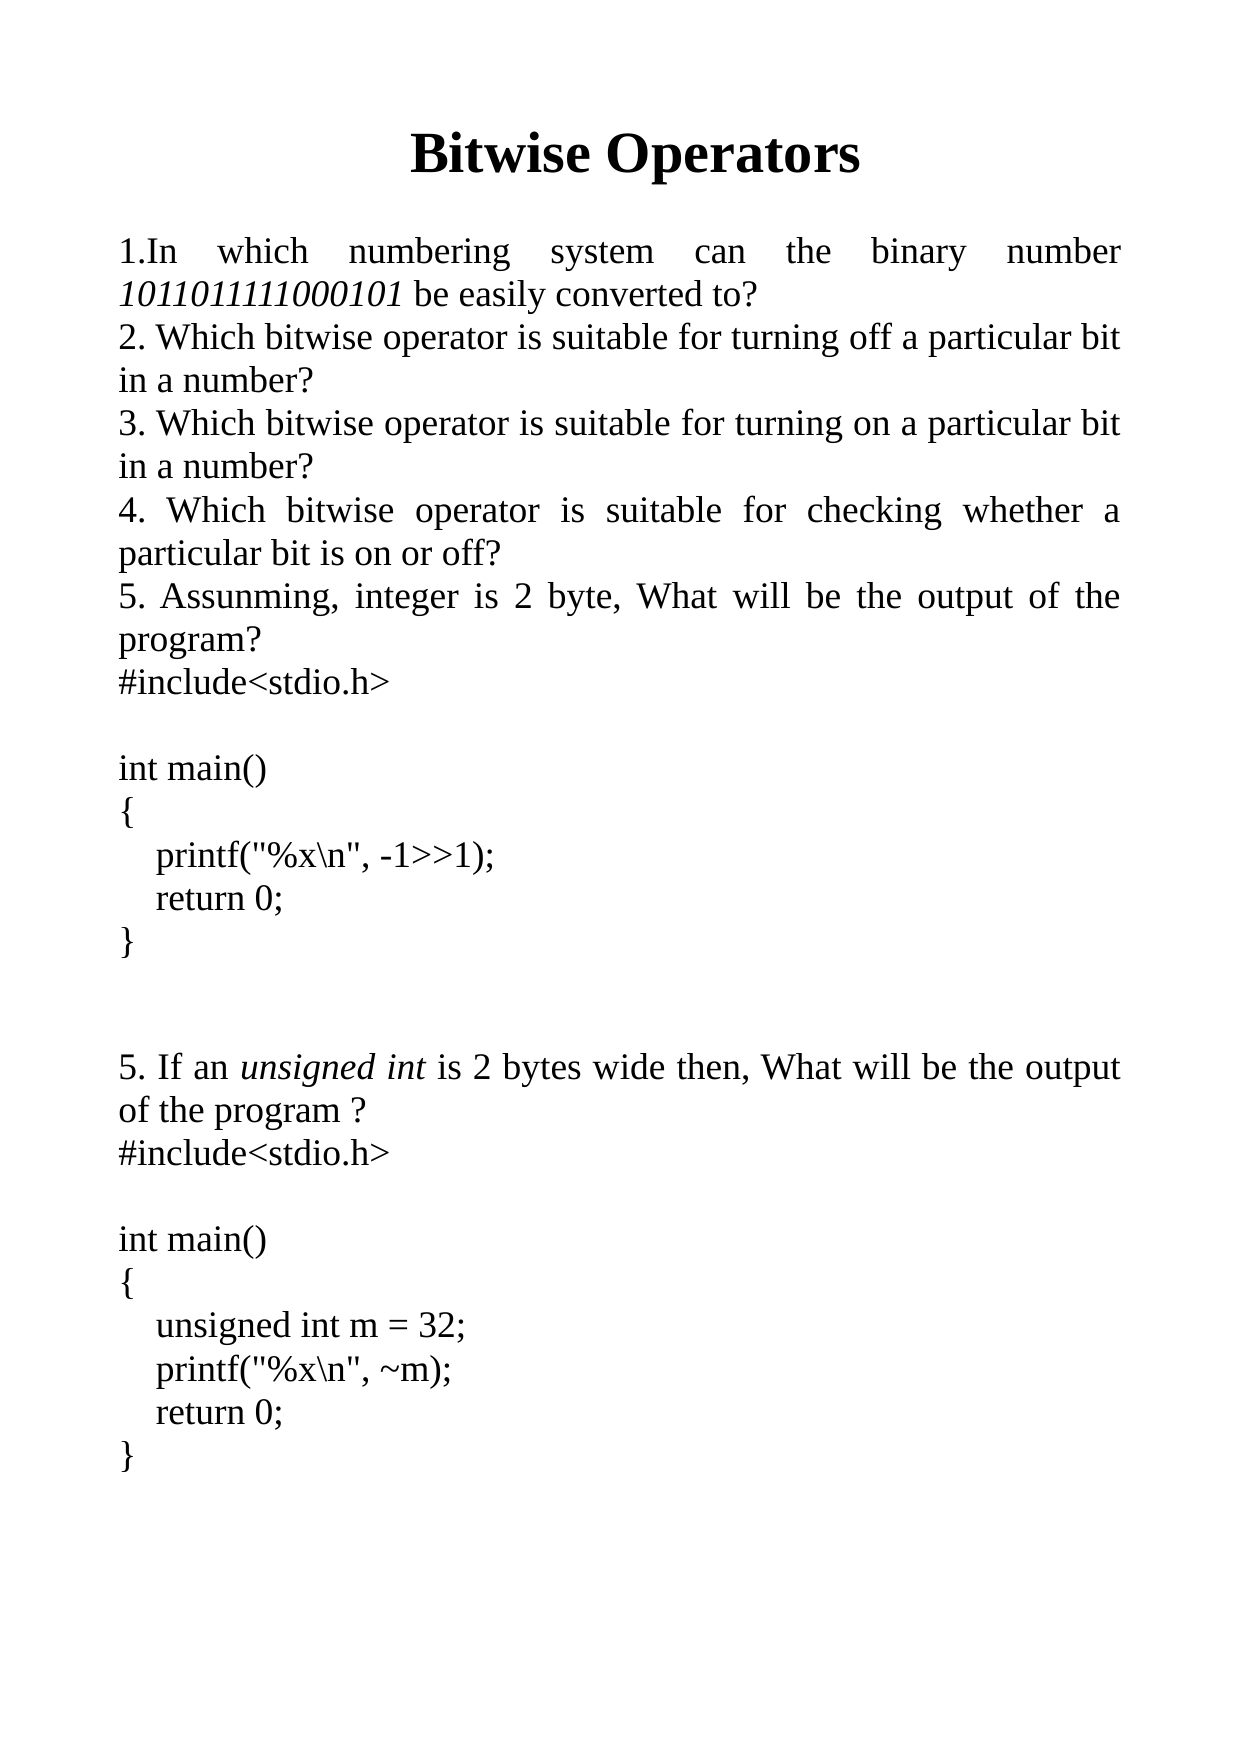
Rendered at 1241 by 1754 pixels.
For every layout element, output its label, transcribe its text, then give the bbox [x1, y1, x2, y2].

text 3. Which bitwise operator is suitable for turning on a particular bit in a number? [118, 401, 1122, 487]
text printf("%x\n", ~m); [118, 1346, 1122, 1389]
text return 0; [118, 875, 1122, 918]
text 5. Assunming, integer is 2 byte, What will be the output of the program? [118, 573, 1122, 659]
text 1.In which numbering system can the binary number 1011011111000101 be easily converted to? [118, 228, 1122, 314]
text unsigned int m = 32; [118, 1303, 1122, 1346]
text } [118, 918, 1122, 961]
text { [118, 1260, 1122, 1303]
text } [118, 1432, 1122, 1475]
text 2. Which bitwise operator is suitable for turning off a particular bit in a number? [118, 314, 1122, 401]
text printf("%x\n", -1>>1); [118, 832, 1122, 875]
text #include<stdio.h> [118, 659, 1122, 703]
text 4. Which bitwise operator is suitable for checking whether a particular bit is on or off? [118, 487, 1122, 573]
text return 0; [118, 1389, 1122, 1432]
text #include<stdio.h> [118, 1130, 1122, 1173]
text { [118, 789, 1122, 832]
text int main() [118, 1217, 1122, 1260]
text 5. If an unsigned int is 2 bytes wide then, What will be the output of the program ? [118, 1044, 1122, 1130]
text Bitwise Operators [118, 118, 1122, 185]
text int main() [118, 746, 1122, 789]
